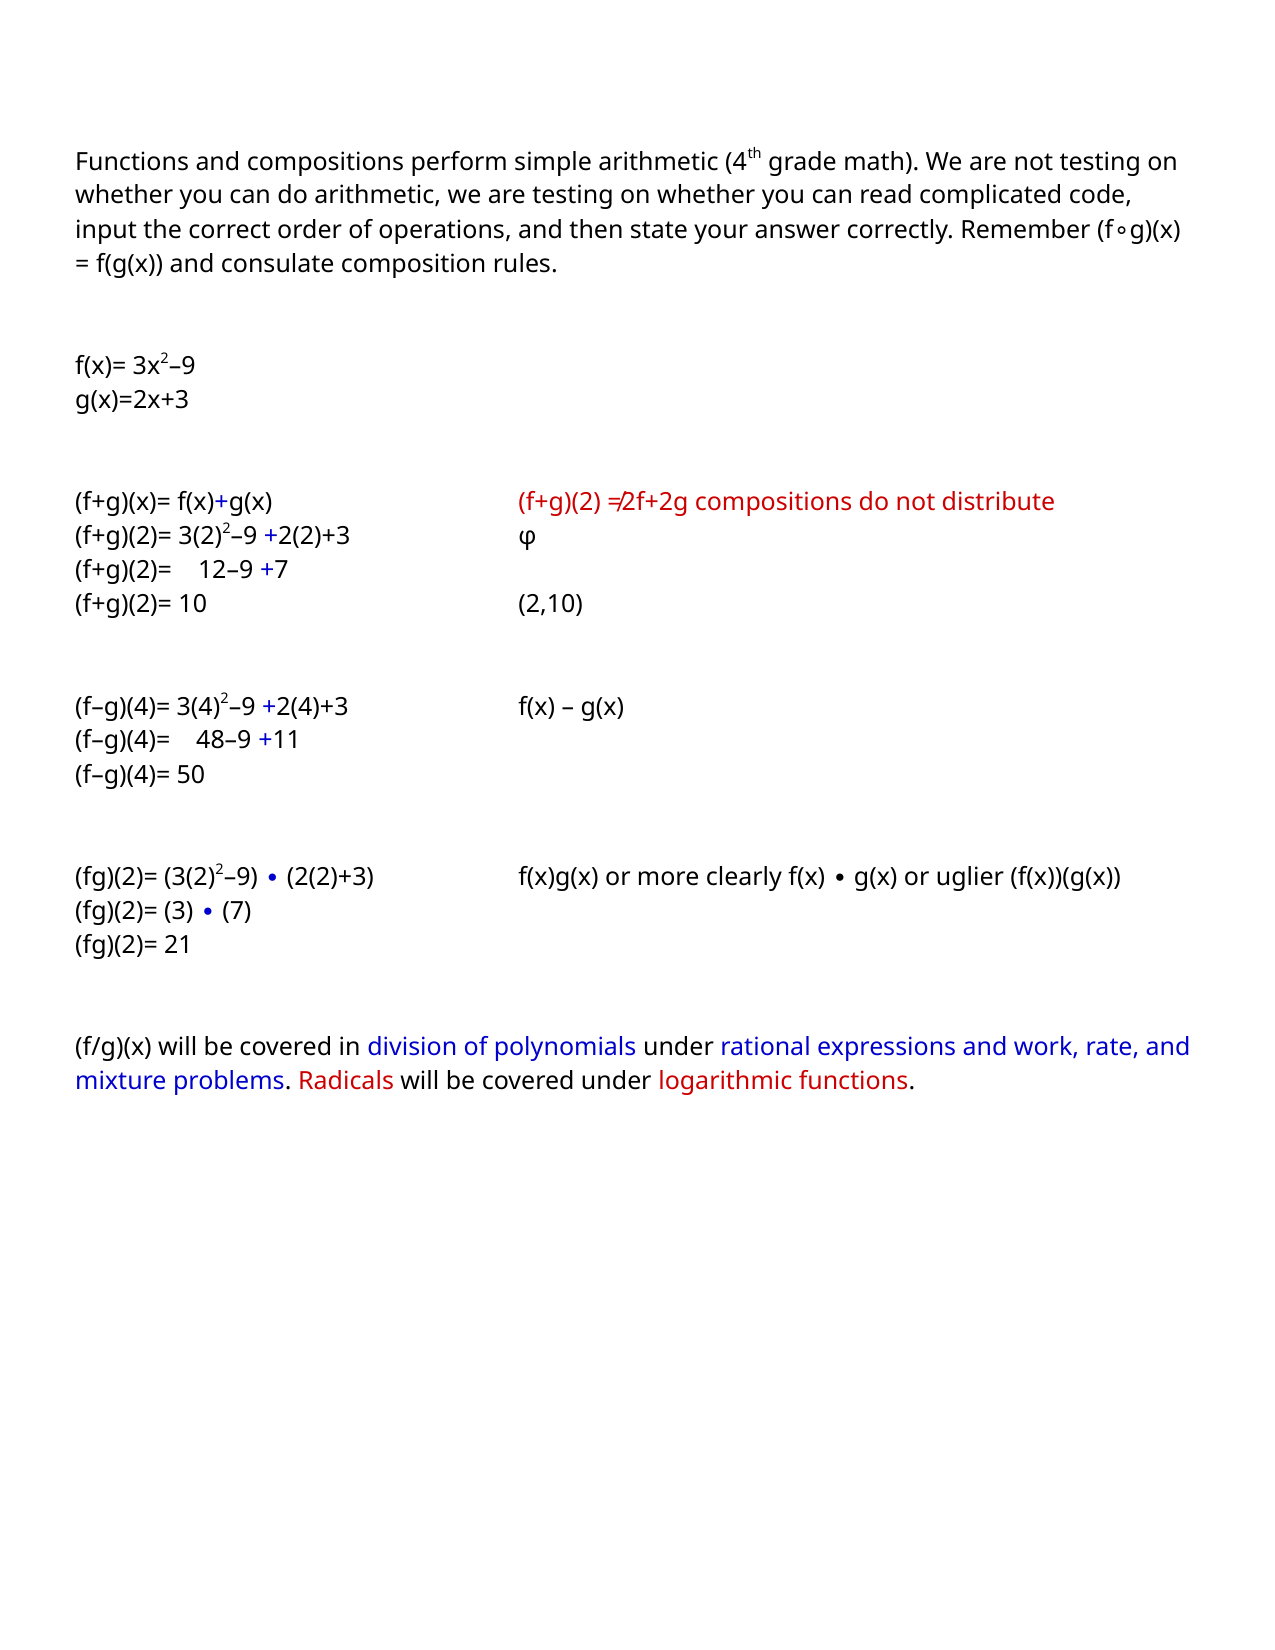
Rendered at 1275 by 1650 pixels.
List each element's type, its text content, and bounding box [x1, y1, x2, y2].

text (f+g)(x)= f(x)+g(x) (f+g)(2) ≠2f+2g compositions do not distribute [75, 484, 1200, 518]
text (f–g)(4)= 3(4)2–9 +2(4)+3 f(x) – g(x) [75, 688, 1200, 722]
text (f+g)(2)= 12–9 +7 [75, 552, 1200, 586]
text Functions and compositions perform simple arithmetic (4th grade math). We are not testing on whether you can do arithmetic, we are testing on whether you can read complicated code, input the correct order of operations, and then state your answer correctly. Remember (f∘g)(x) = f(g(x)) and consulate composition rules. [75, 143, 1200, 279]
text (f+g)(2)= 10 (2,10) [75, 586, 1200, 620]
text (fg)(2)= 21 [75, 927, 1200, 961]
text g(x)=2x+3 [75, 382, 1200, 416]
text (fg)(2)= (3(2)2–9) ∙ (2(2)+3) f(x)g(x) or more clearly f(x) ∙ g(x) or uglier (f(x))(g(x)) [75, 858, 1200, 892]
text f(x)= 3x2–9 [75, 347, 1200, 382]
text (f–g)(4)= 50 [75, 756, 1200, 790]
text (f/g)(x) will be covered in division of polynomials under rational expressions and work, rate, and mixture problems. Radicals will be covered under logarithmic functions. [75, 1029, 1200, 1097]
text (f+g)(2)= 3(2)2–9 +2(2)+3 φ [75, 518, 1200, 552]
text (fg)(2)= (3) ∙ (7) [75, 892, 1200, 927]
text (f–g)(4)= 48–9 +11 [75, 722, 1200, 756]
